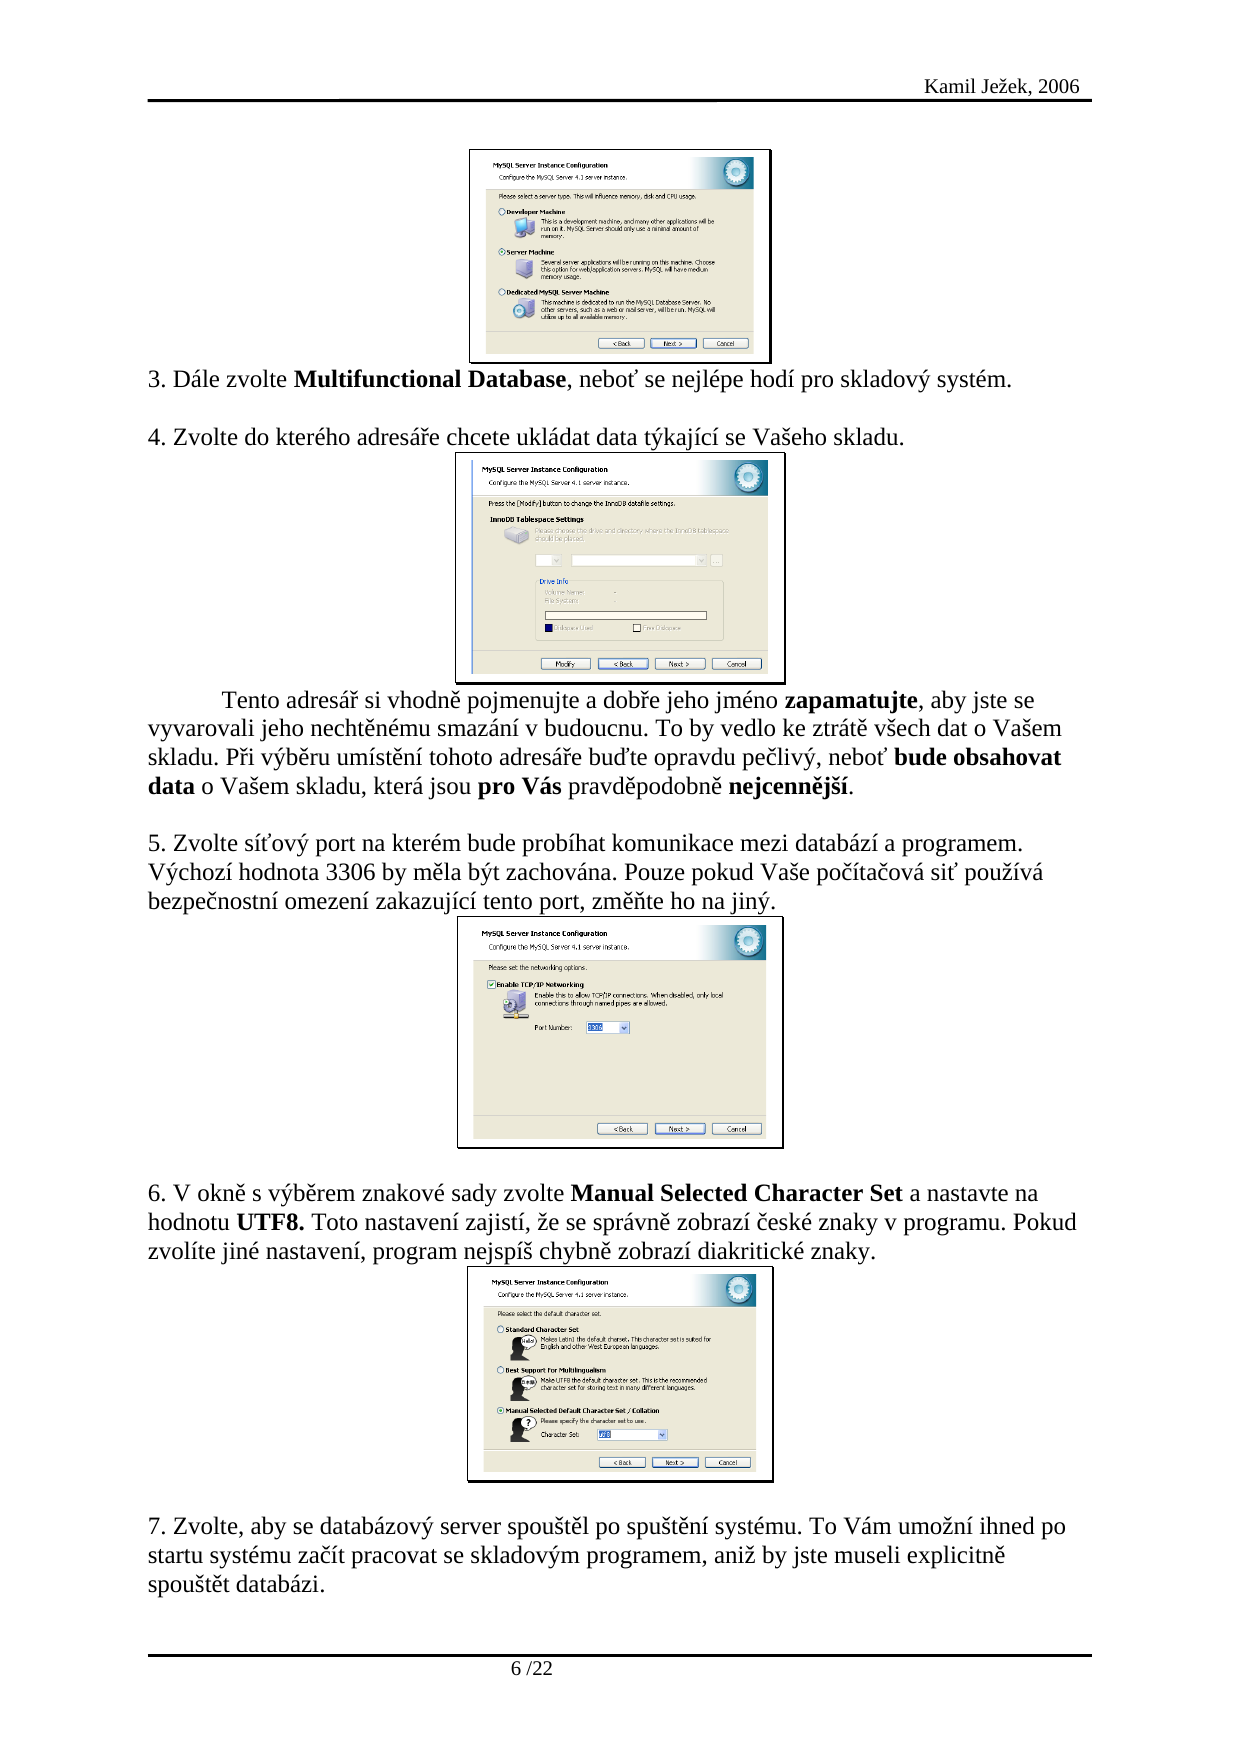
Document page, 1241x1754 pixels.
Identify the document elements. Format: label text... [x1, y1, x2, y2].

text Tento adresář si vhodně pojmenujte a dobře jeho jméno zapamatujte, aby jste se vyvarovali jeho nechtěnému smazání v budoucnu. To by vedlo ke ztrátě všech dat o Vašem skladu. Při výběru umístění tohoto adresáře buďte opravdu pečlivý, neboť bude obsahovat data o Vašem skladu, která jsou pro Vás pravděpodobně nejcennější. [148, 685, 1092, 800]
picture [485, 157, 754, 354]
picture [473, 925, 767, 1139]
text 4. Zvolte do kterého adresáře chcete ukládat data týkající se Vašeho skladu. [148, 422, 1092, 451]
text 7. Zvolte, aby se databázový server spouštěl po spuštění systému. To Vám umožní ihned po startu systému začít pracovat se skladovým programem, aniž by jste museli explicitně spouštět databázi. [148, 1511, 1092, 1598]
text 3. Dále zvolte Multifunctional Database, neboť se nejlépe hodí pro skladový systém. [148, 364, 1092, 393]
picture [471, 460, 768, 674]
text 6. V okně s výběrem znakové sady zvolte Manual Selected Character Set a nastavte na hodnotu UTF8. Toto nastavení zajistí, že se správně zobrazí české znaky v programu. Pokud zvolíte jiné nastavení, program nejspíš chybně zobrazí diakritické znaky. [148, 1178, 1092, 1264]
text 5. Zvolte síťový port na kterém bude probíhat komunikace mezi databází a programem. Výchozí hodnota 3306 by měla být zachována. Pouze pokud Vaše počítačová siť používá bezpečnostní omezení zakazující tento port, změňte ho na jiný. [148, 828, 1092, 915]
picture [483, 1274, 757, 1472]
